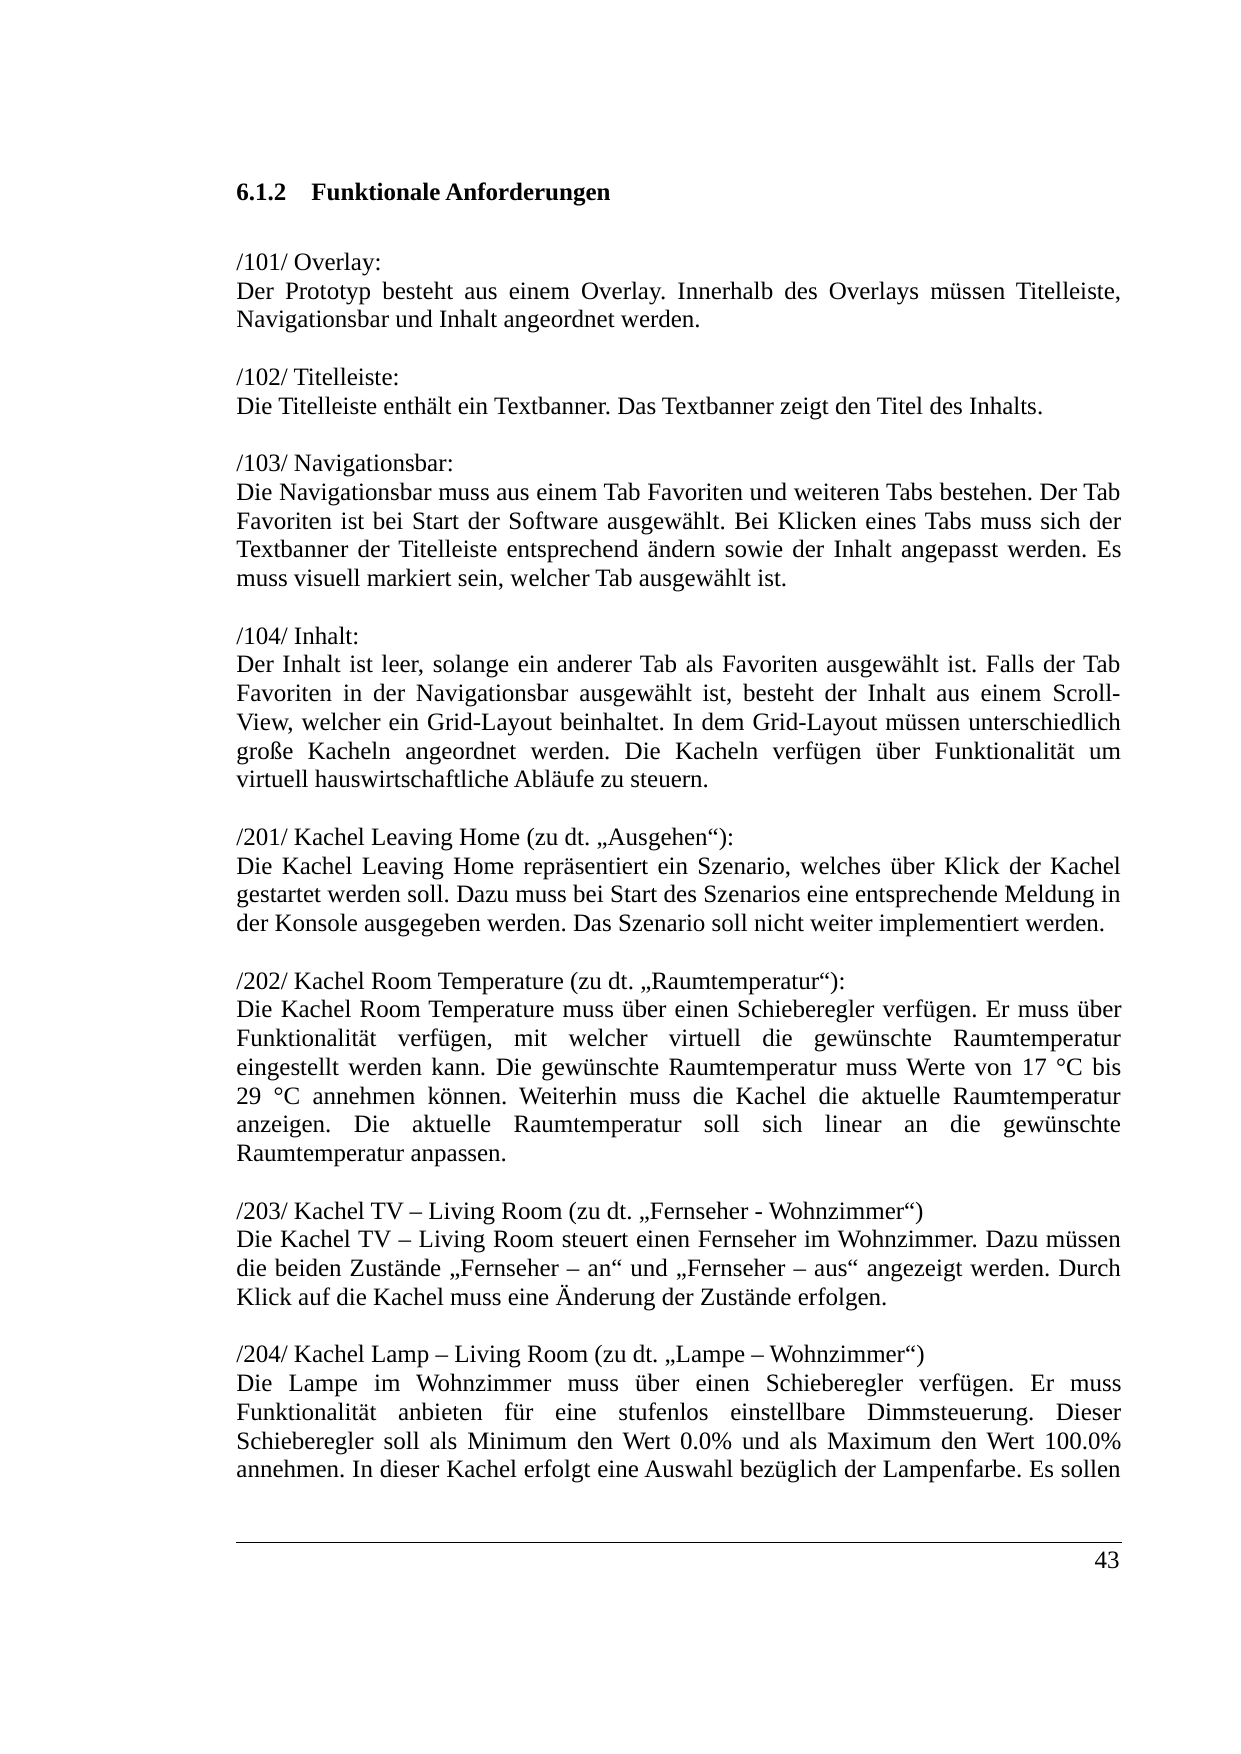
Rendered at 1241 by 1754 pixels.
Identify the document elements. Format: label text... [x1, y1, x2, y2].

text Die Kachel TV – Living Room steuert einen Fernseher im Wohnzimmer. Dazu müssen die beiden Zustände „Fernseher – an“ und „Fernseher – aus“ angezeigt werden. Durch Klick auf die Kachel muss eine Änderung der Zustände erfolgen. [236, 1224, 1122, 1311]
text Der Prototyp besteht aus einem Overlay. Innerhalb des Overlays müssen Titelleiste, Navigationsbar und Inhalt angeordnet werden. [236, 276, 1122, 333]
text /201/ Kachel Leaving Home (zu dt. „Ausgehen“): [236, 822, 1122, 851]
text Die Kachel Leaving Home repräsentiert ein Szenario, welches über Klick der Kachel gestartet werden soll. Dazu muss bei Start des Szenarios eine entsprechende Meldung in der Konsole ausgegeben werden. Das Szenario soll nicht weiter implementiert werden. [236, 851, 1122, 937]
text /204/ Kachel Lamp – Living Room (zu dt. „Lampe – Wohnzimmer“) [236, 1339, 1122, 1368]
text /104/ Inhalt: [236, 621, 1122, 649]
text /102/ Titelleiste: [236, 362, 1122, 391]
text Der Inhalt ist leer, solange ein anderer Tab als Favoriten ausgewählt ist. Falls der Tab Favoriten in der Navigationsbar ausgewählt ist, besteht der Inhalt aus einem Scroll-View, welcher ein Grid-Layout beinhaltet. In dem Grid-Layout müssen unterschiedlich große Kacheln angeordnet werden. Die Kacheln verfügen über Funktionalität um virtuell hauswirtschaftliche Abläufe zu steuern. [236, 649, 1122, 793]
text Die Titelleiste enthält ein Textbanner. Das Textbanner zeigt den Titel des Inhalts. [236, 391, 1122, 419]
subtitle Funktionale Anforderungen [236, 177, 1122, 206]
text Die Navigationsbar muss aus einem Tab Favoriten und weiteren Tabs bestehen. Der Tab Favoriten ist bei Start der Software ausgewählt. Bei Klicken eines Tabs muss sich der Textbanner der Titelleiste entsprechend ändern sowie der Inhalt angepasst werden. Es muss visuell markiert sein, welcher Tab ausgewählt ist. [236, 477, 1122, 592]
text /203/ Kachel TV – Living Room (zu dt. „Fernseher - Wohnzimmer“) [236, 1196, 1122, 1224]
text /202/ Kachel Room Temperature (zu dt. „Raumtemperatur“): [236, 966, 1122, 994]
text /101/ Overlay: [236, 247, 1122, 276]
text Die Lampe im Wohnzimmer muss über einen Schieberegler verfügen. Er muss Funktionalität anbieten für eine stufenlos einstellbare Dimmsteuerung. Dieser Schieberegler soll als Minimum den Wert 0.0% und als Maximum den Wert 100.0% annehmen. In dieser Kachel erfolgt eine Auswahl bezüglich der Lampenfarbe. Es sollen [236, 1368, 1122, 1483]
text /103/ Navigationsbar: [236, 448, 1122, 477]
text Die Kachel Room Temperature muss über einen Schieberegler verfügen. Er muss über Funktionalität verfügen, mit welcher virtuell die gewünschte Raumtemperatur eingestellt werden kann. Die gewünschte Raumtemperatur muss Werte von 17 °C bis 29 °C annehmen können. Weiterhin muss die Kachel die aktuelle Raumtemperatur anzeigen. Die aktuelle Raumtemperatur soll sich linear an die gewünschte Raumtemperatur anpassen. [236, 994, 1122, 1167]
